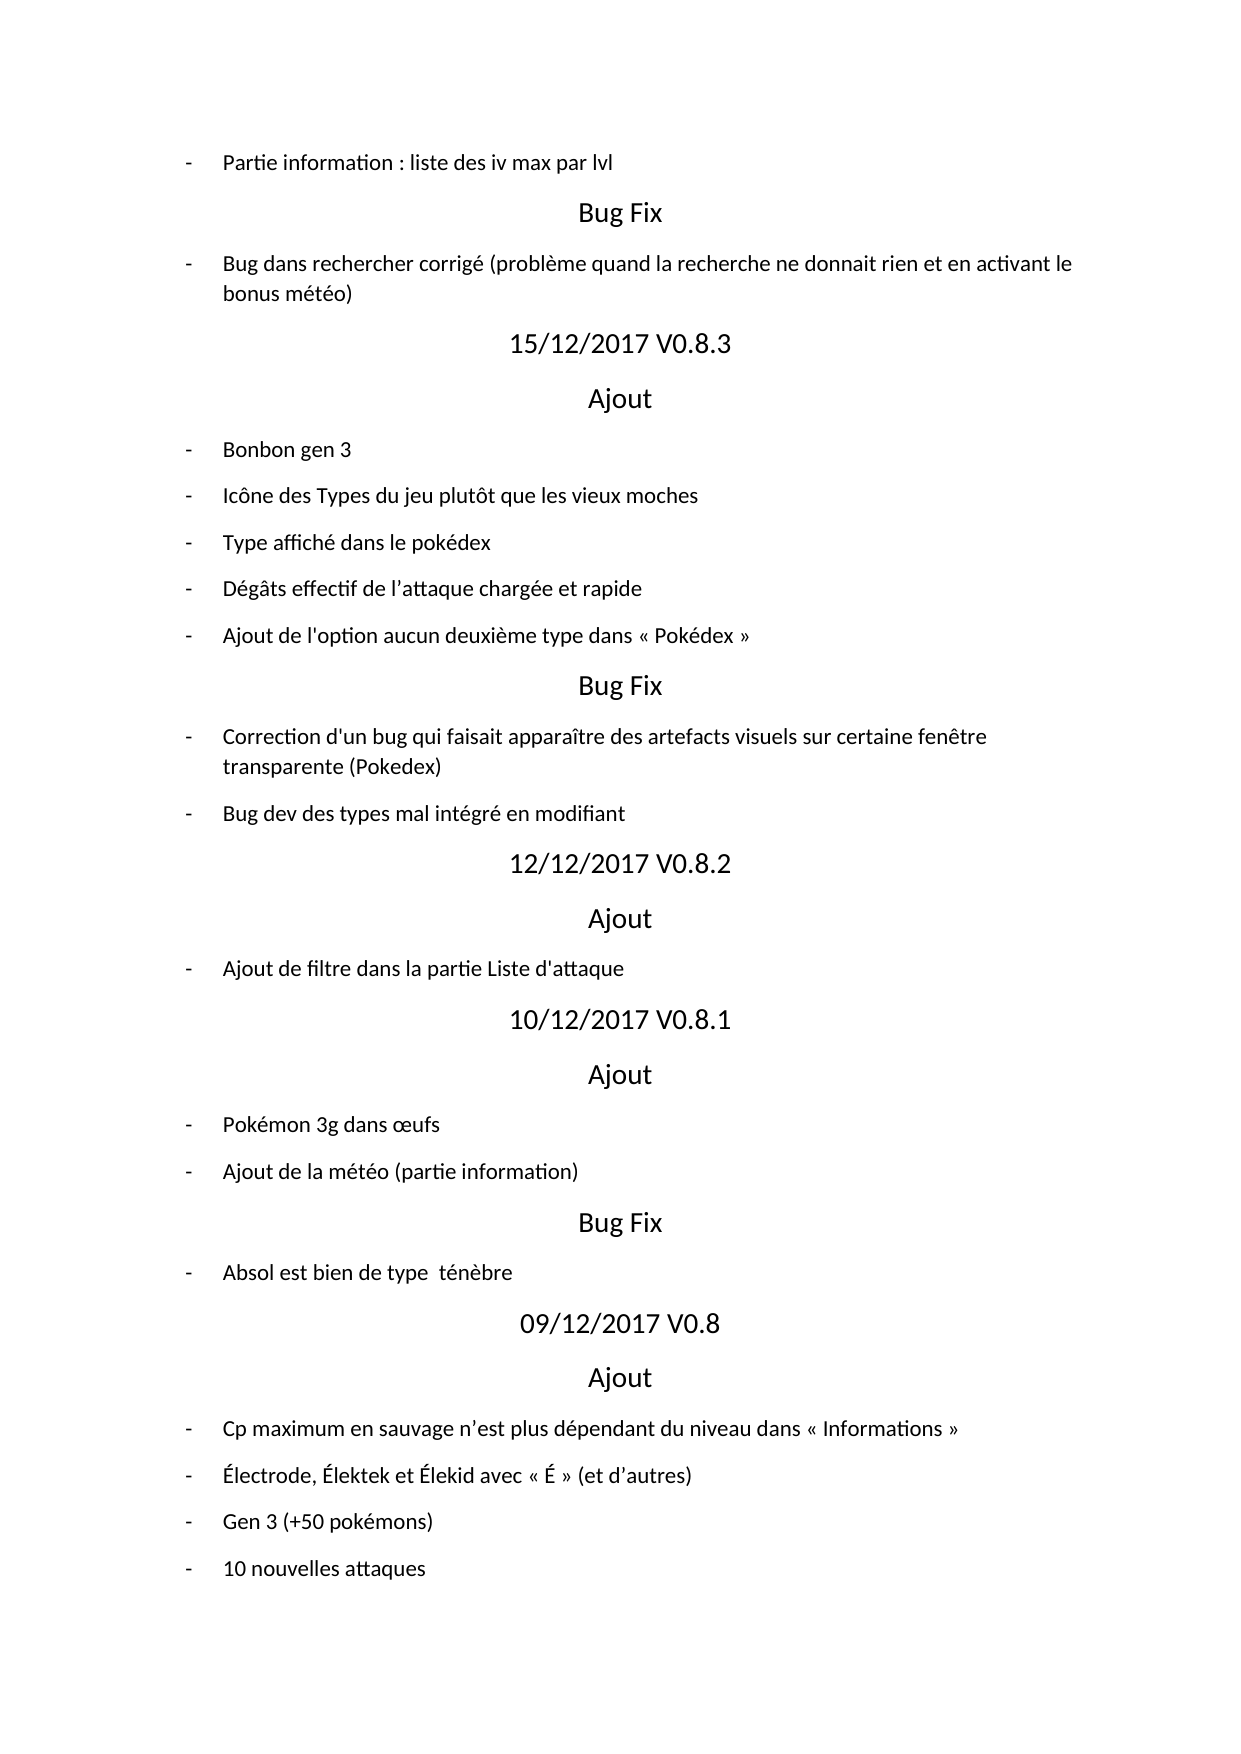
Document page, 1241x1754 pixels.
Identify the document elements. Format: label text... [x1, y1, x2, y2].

list Correction d'un bug qui faisait apparaître des artefacts visuels sur certaine fenêtre transparente (Pokedex) [185, 722, 1093, 780]
text Bug Fix [148, 667, 1093, 703]
list Gen 3 (+50 pokémons) [185, 1507, 1093, 1535]
list Bug dans rechercher corrigé (problème quand la recherche ne donnait rien et en activant le bonus météo) [185, 249, 1093, 307]
text Ajout [148, 900, 1093, 936]
list Icône des Types du jeu plutôt que les vieux moches [185, 481, 1093, 509]
list Absol est bien de type ténèbre [185, 1258, 1093, 1286]
list 10 nouvelles attaques [185, 1554, 1093, 1582]
list Bonbon gen 3 [185, 435, 1093, 463]
list Cp maximum en sauvage n’est plus dépendant du niveau dans « Informations » [185, 1414, 1093, 1442]
text 09/12/2017 V0.8 [148, 1305, 1093, 1341]
text Ajout [148, 1359, 1093, 1395]
list Bug Fix [148, 1204, 1093, 1239]
text 10/12/2017 V0.8.1 [148, 1001, 1093, 1037]
list Bug dev des types mal intégré en modifiant [185, 799, 1093, 827]
list Ajout de la météo (partie information) [185, 1157, 1093, 1185]
text 12/12/2017 V0.8.2 [148, 845, 1093, 881]
list Partie information : liste des iv max par lvl [185, 148, 1093, 176]
list Pokémon 3g dans œufs [185, 1111, 1093, 1138]
text Ajout [148, 380, 1093, 416]
text 15/12/2017 V0.8.3 [148, 325, 1093, 361]
list Électrode, Élektek et Élekid avec « É » (et d’autres) [185, 1461, 1093, 1489]
list Ajout de l'option aucun deuxième type dans « Pokédex » [185, 621, 1093, 649]
list Dégâts effectif de l’attaque chargée et rapide [185, 574, 1093, 602]
list Bug Fix [148, 194, 1093, 230]
list Ajout de filtre dans la partie Liste d'attaque [185, 954, 1093, 983]
list Type affiché dans le pokédex [185, 528, 1093, 556]
text Ajout [148, 1056, 1093, 1091]
